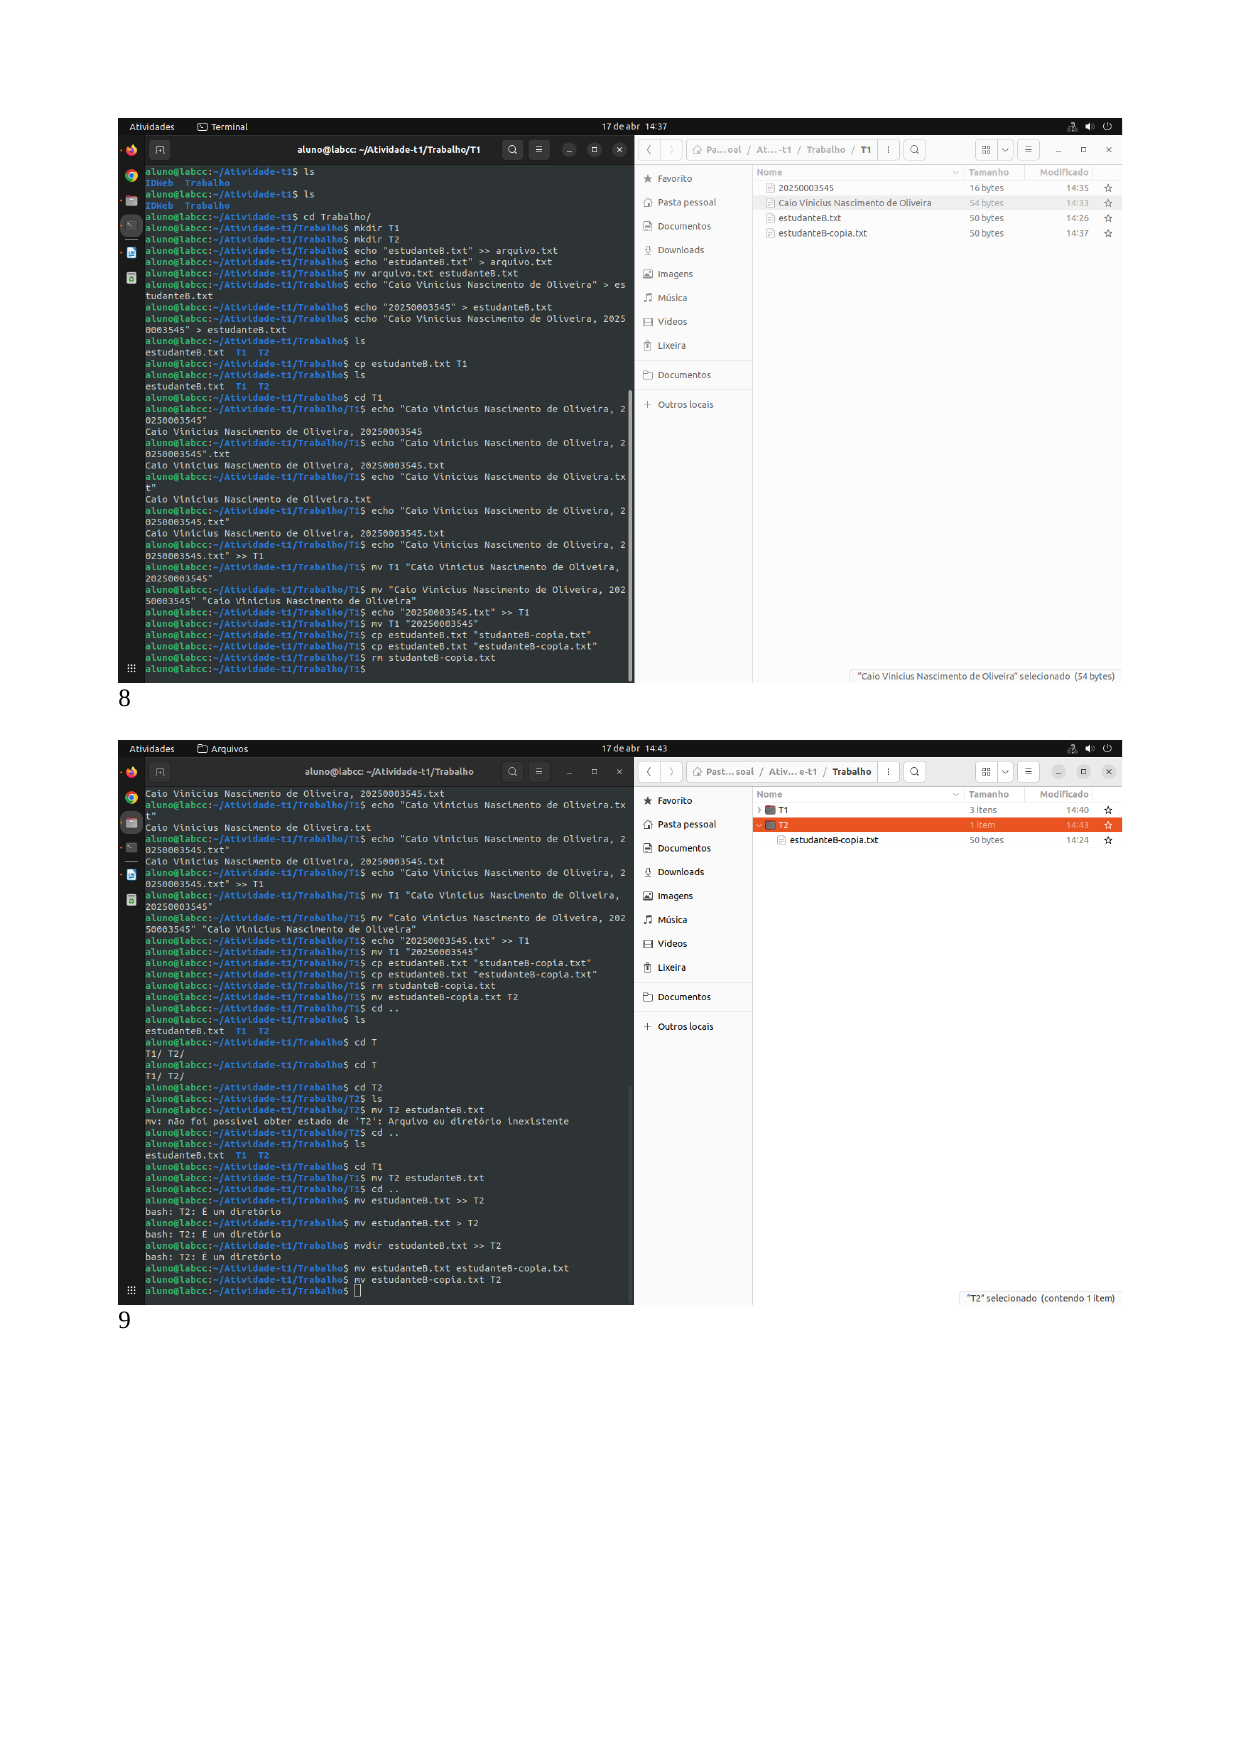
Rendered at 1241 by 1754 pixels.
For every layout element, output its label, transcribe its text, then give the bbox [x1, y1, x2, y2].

picture [118, 118, 1123, 683]
picture [118, 740, 1123, 1305]
text 9 [118, 1305, 1122, 1334]
text 8 [118, 683, 1122, 712]
